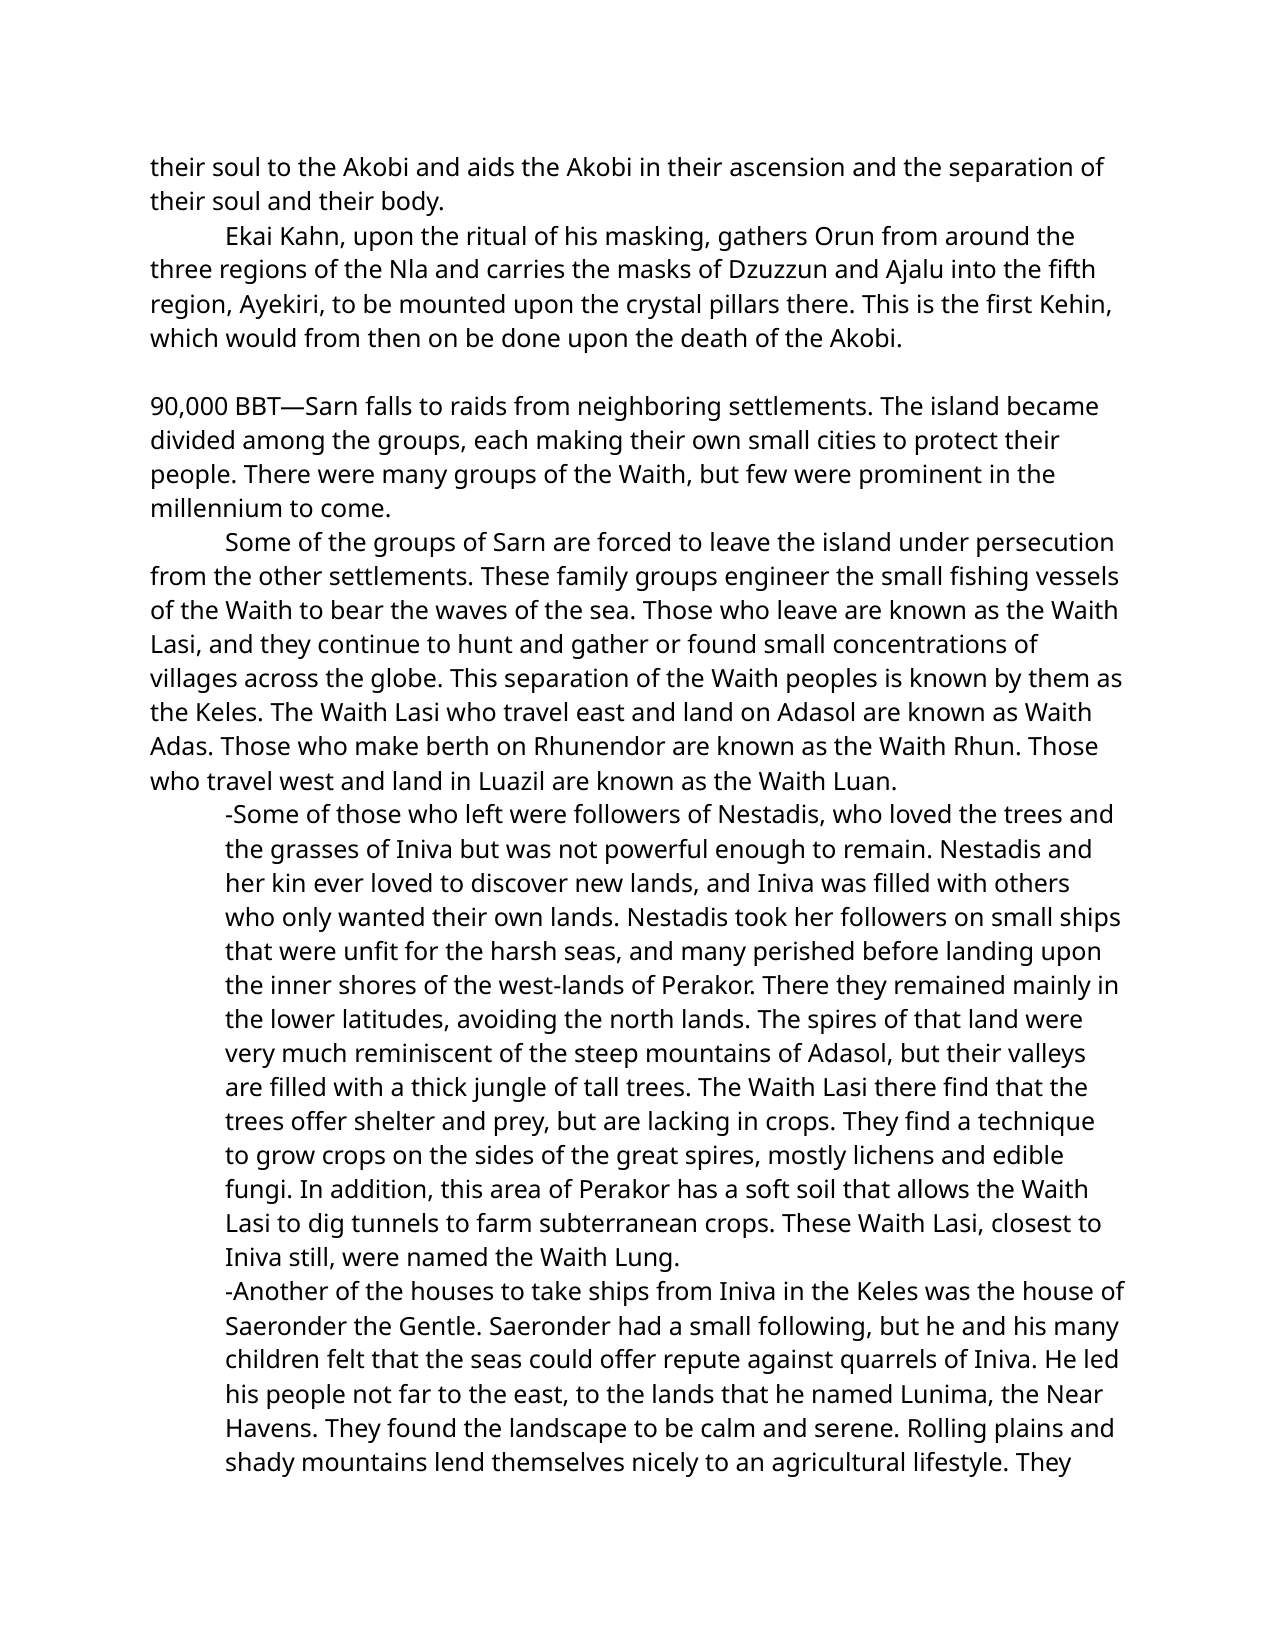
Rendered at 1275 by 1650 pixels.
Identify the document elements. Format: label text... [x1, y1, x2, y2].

text Ekai Kahn, upon the ritual of his masking, gathers Orun from around the three regions of the Nla and carries the masks of Dzuzzun and Ajalu into the fifth region, Ayekiri, to be mounted upon the crystal pillars there. This is the first Kehin, which would from then on be done upon the death of the Akobi. [150, 218, 1125, 354]
text their soul to the Akobi and aids the Akobi in their ascension and the separation of their soul and their body. [150, 150, 1125, 218]
text Some of the groups of Sarn are forced to leave the island under persecution from the other settlements. These family groups engineer the small fishing vessels of the Waith to bear the waves of the sea. Those who leave are known as the Waith Lasi, and they continue to hunt and gather or found small concentrations of villages across the globe. This separation of the Waith peoples is known by them as the Keles. The Waith Lasi who travel east and land on Adasol are known as Waith Adas. Those who make berth on Rhunendor are known as the Waith Rhun. Those who travel west and land in Luazil are known as the Waith Luan. [150, 525, 1125, 797]
text -Another of the houses to take ships from Iniva in the Keles was the house of Saeronder the Gentle. Saeronder had a small following, but he and his many children felt that the seas could offer repute against quarrels of Iniva. He led his people not far to the east, to the lands that he named Lunima, the Near Havens. They found the landscape to be calm and serene. Rolling plains and shady mountains lend themselves nicely to an agricultural lifestyle. They [225, 1274, 1125, 1478]
text -Some of those who left were followers of Nestadis, who loved the trees and the grasses of Iniva but was not powerful enough to remain. Nestadis and her kin ever loved to discover new lands, and Iniva was filled with others who only wanted their own lands. Nestadis took her followers on small ships that were unfit for the harsh seas, and many perished before landing upon the inner shores of the west-lands of Perakor. There they remained mainly in the lower latitudes, avoiding the north lands. The spires of that land were very much reminiscent of the steep mountains of Adasol, but their valleys are filled with a thick jungle of tall trees. The Waith Lasi there find that the trees offer shelter and prey, but are lacking in crops. They find a technique to grow crops on the sides of the great spires, mostly lichens and edible fungi. In addition, this area of Perakor has a soft soil that allows the Waith Lasi to dig tunnels to farm subterranean crops. These Waith Lasi, closest to Iniva still, were named the Waith Lung. [225, 797, 1125, 1274]
text 90,000 BBT—Sarn falls to raids from neighboring settlements. The island became divided among the groups, each making their own small cities to protect their people. There were many groups of the Waith, but few were prominent in the millennium to come. [150, 388, 1125, 525]
